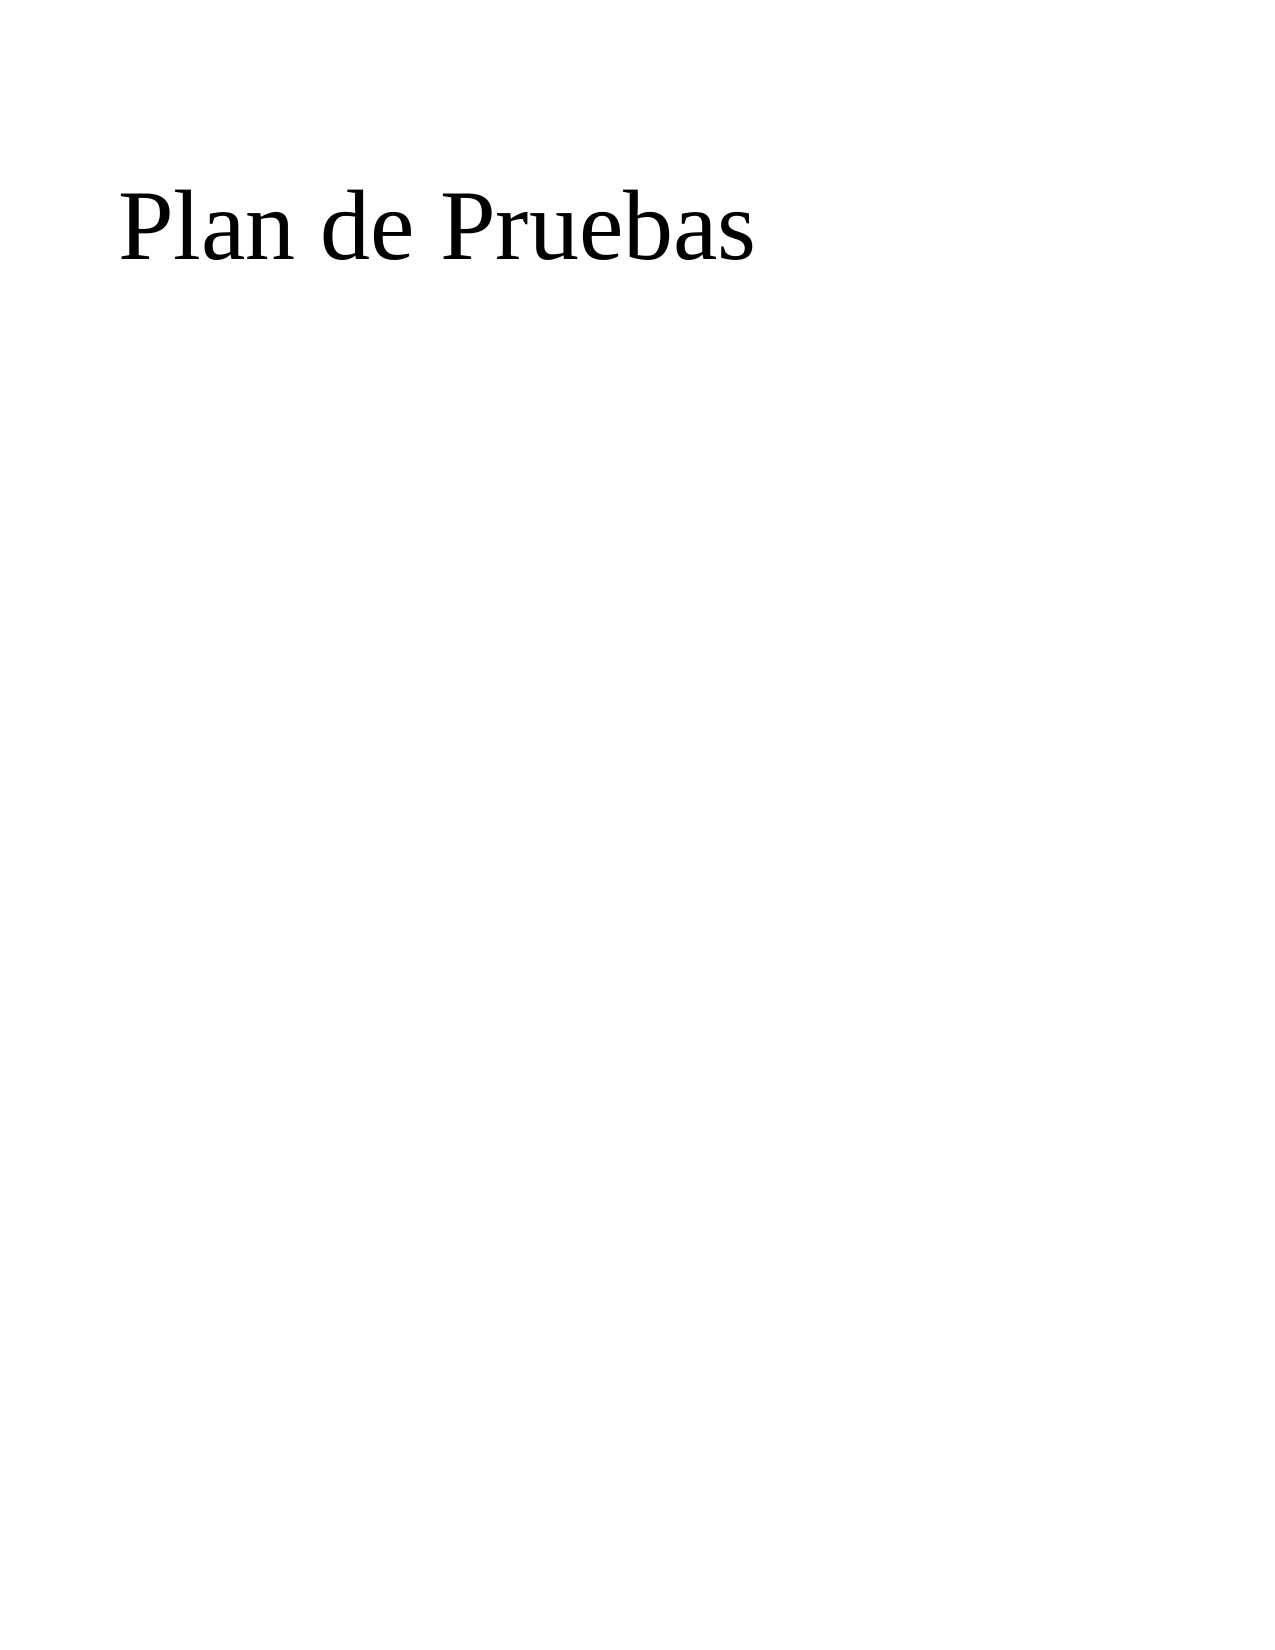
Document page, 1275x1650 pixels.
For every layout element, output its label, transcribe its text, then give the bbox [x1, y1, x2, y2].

text Plan de Pruebas [118, 166, 1157, 281]
